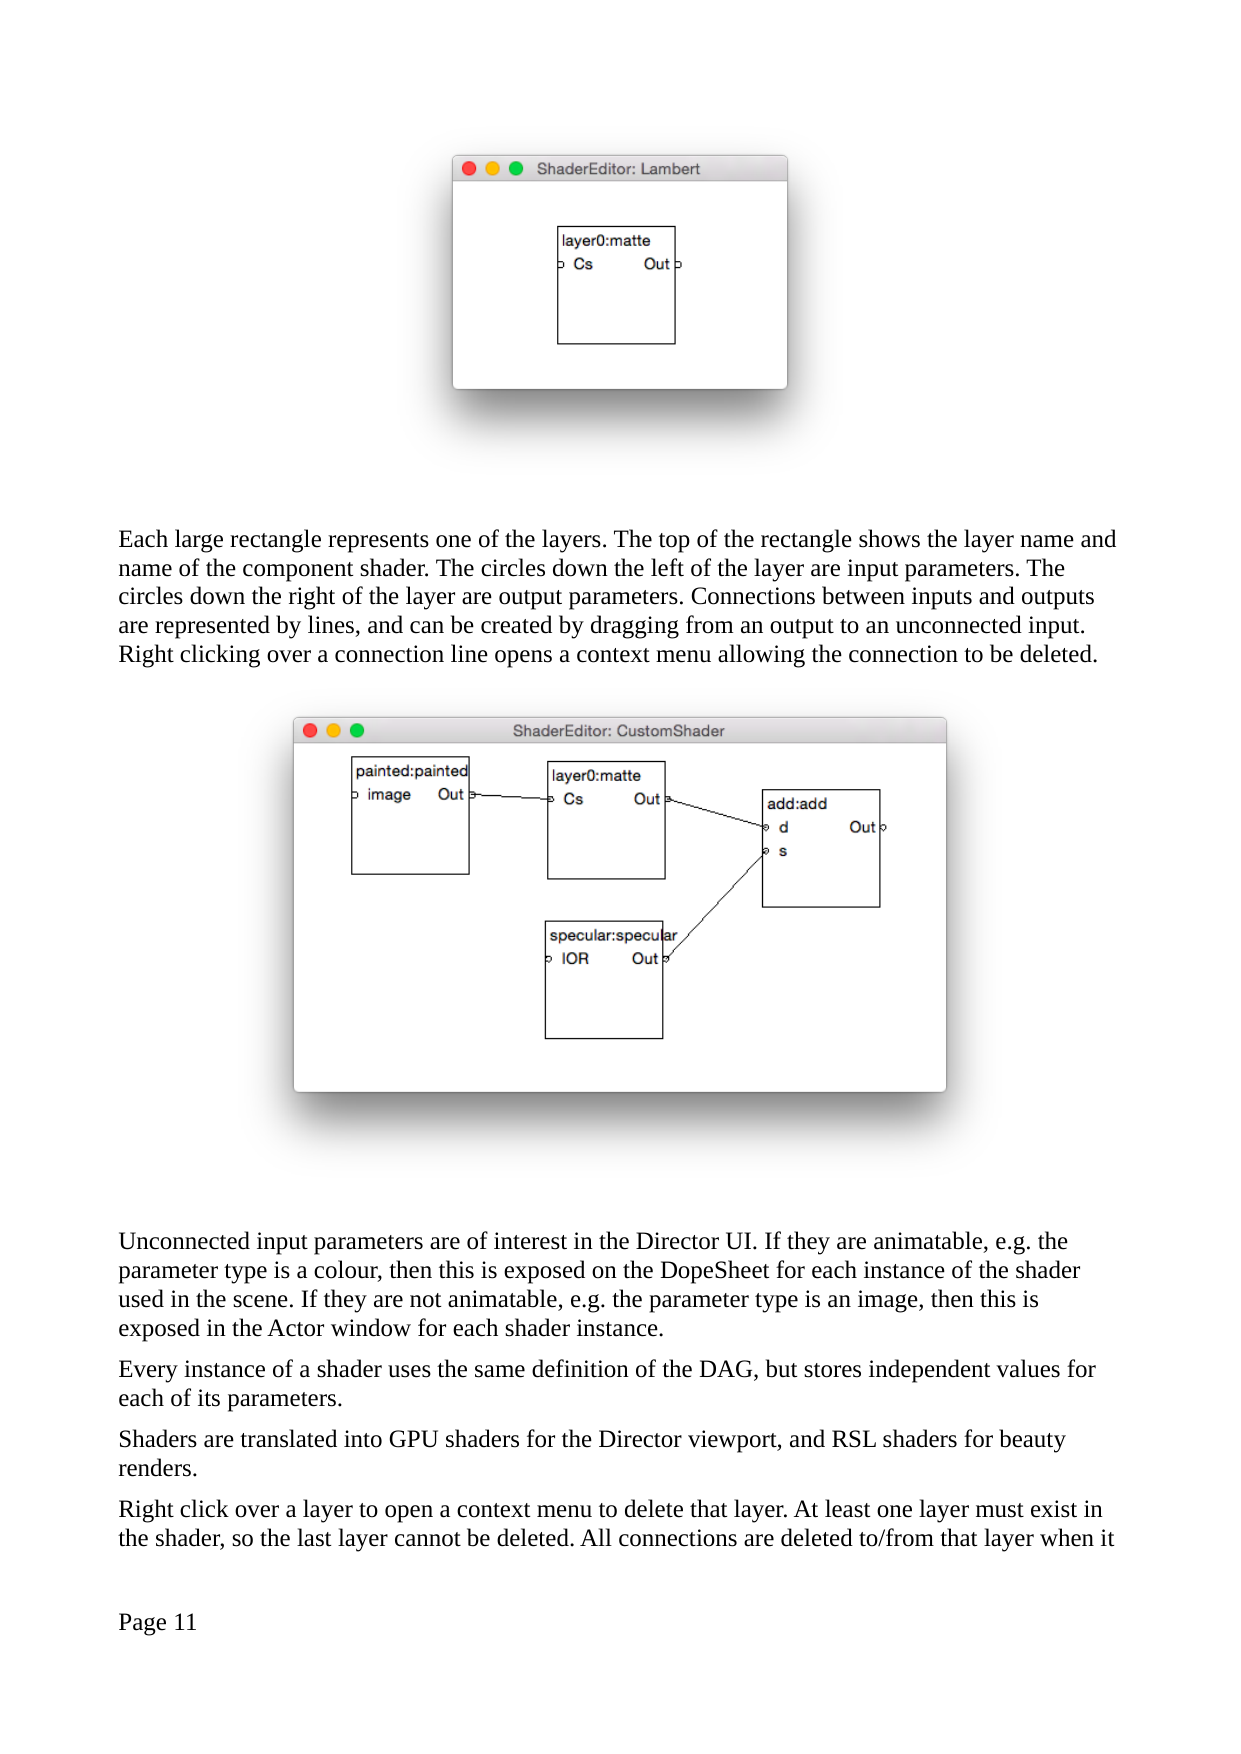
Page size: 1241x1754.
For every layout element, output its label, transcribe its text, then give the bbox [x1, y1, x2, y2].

text Unconnected input parameters are of interest in the Director UI. If they are animatable, e.g. the parameter type is a colour, then this is exposed on the DopeSheet for each instance of the shader used in the scene. If they are not animatable, e.g. the parameter type is an image, then this is exposed in the Actor window for each shader instance. [118, 1226, 1122, 1341]
text Shaders are translated into GPU shaders for the Director viewport, and RSL shaders for beauty renders. [118, 1424, 1122, 1481]
text Each large rectangle represents one of the layers. The top of the rectangle shows the layer name and name of the component shader. The circles down the left of the layer are input parameters. The circles down the right of the layer are output parameters. Connections between inputs and outputs are represented by lines, and can be created by dragging from an output to an unconnected input. Right clicking over a connection line opens a context menu allowing the connection to be deleted. [118, 524, 1122, 668]
text Right click over a layer to open a context menu to delete that layer. At least one layer must exist in the shader, so the last layer cannot be deleted. All connections are deleted to/from that layer when it [118, 1494, 1122, 1551]
text Every instance of a shader uses the same definition of the DAG, but stores independent values for each of its parameters. [118, 1354, 1122, 1411]
picture [387, 118, 853, 483]
picture [228, 680, 1012, 1186]
